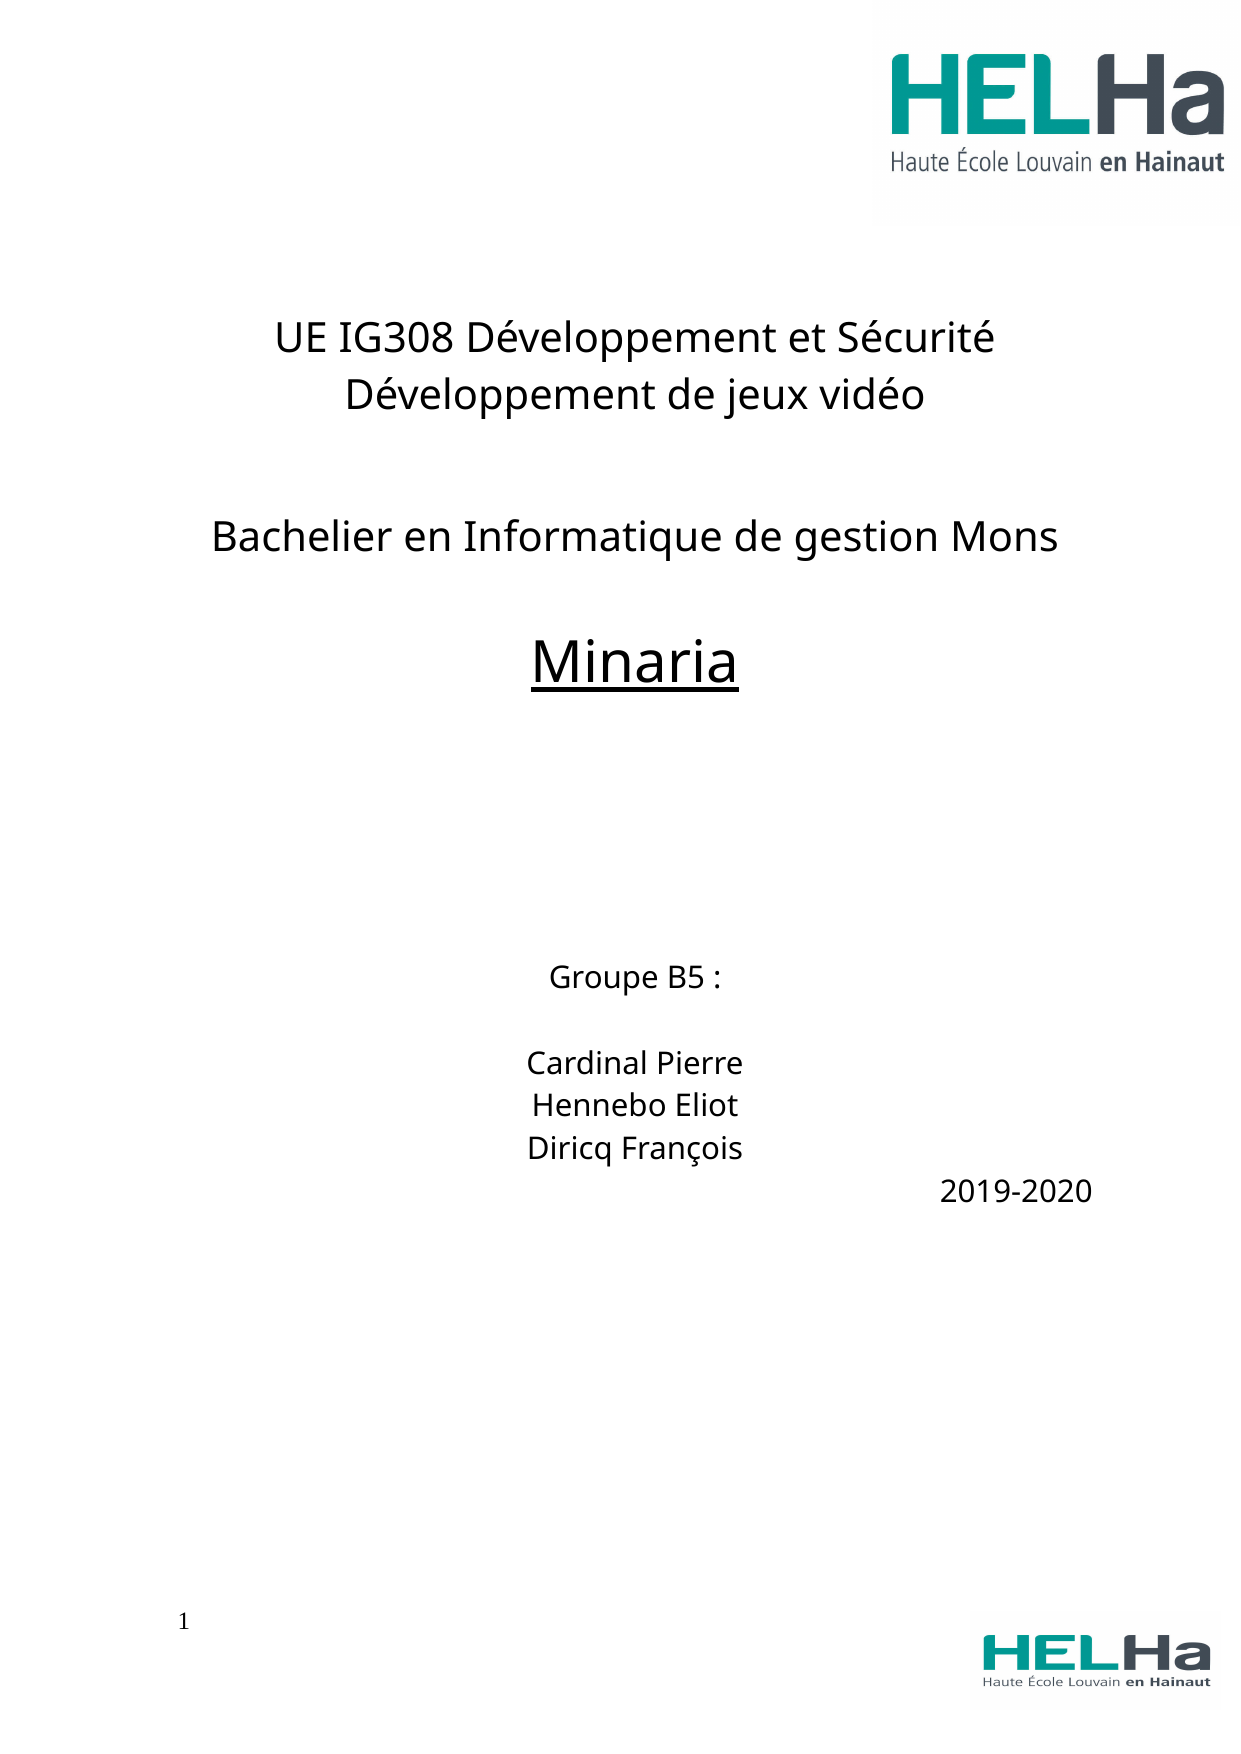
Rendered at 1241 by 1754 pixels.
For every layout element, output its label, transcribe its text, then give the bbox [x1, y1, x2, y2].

text Diricq François [177, 1126, 1092, 1168]
text Développement de jeux vidéo [177, 365, 1092, 422]
text Bachelier en Informatique de gestion Mons [177, 507, 1092, 564]
text UE IG308 Développement et Sécurité [177, 308, 1092, 365]
text 2019-2020 [177, 1168, 1092, 1211]
text Cardinal Pierre [177, 1041, 1092, 1083]
text Minaria [177, 620, 1092, 700]
text Groupe B5 : [177, 956, 1092, 998]
text Hennebo Eliot [177, 1083, 1092, 1126]
